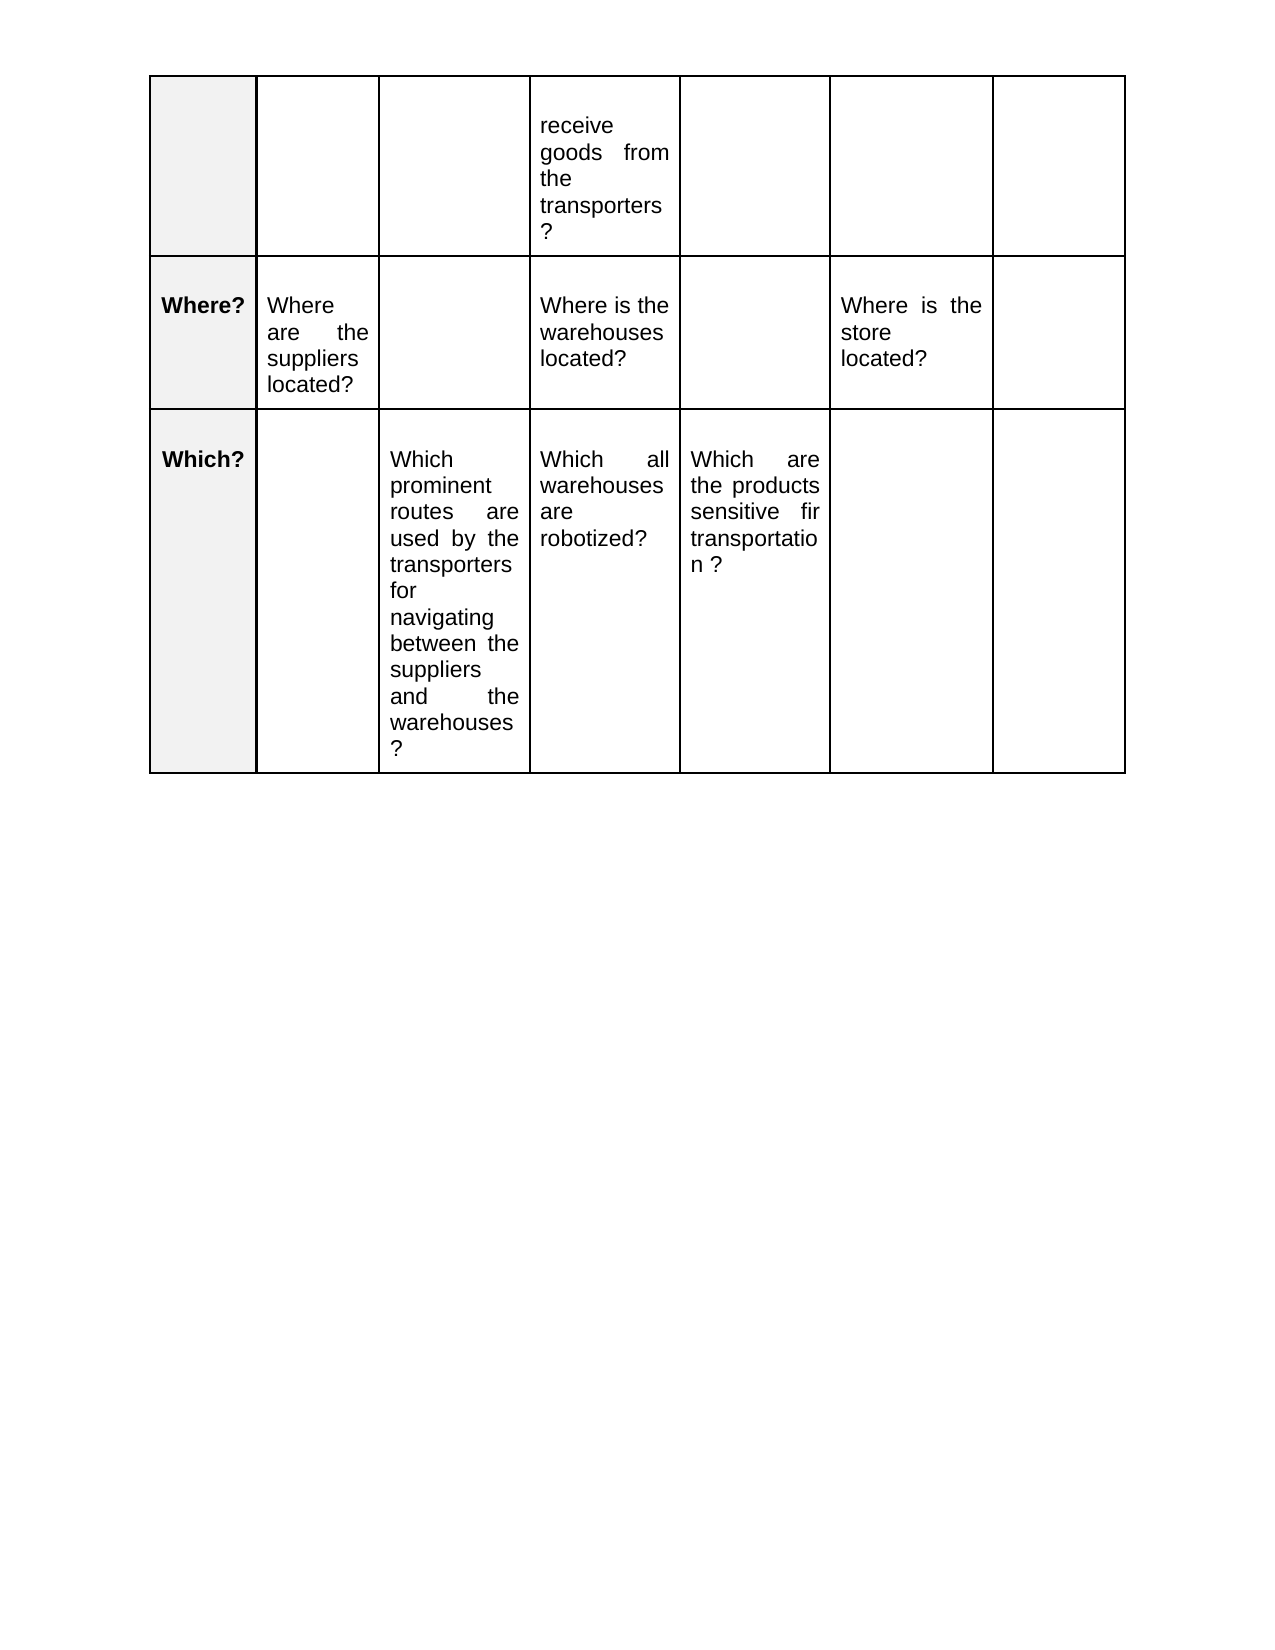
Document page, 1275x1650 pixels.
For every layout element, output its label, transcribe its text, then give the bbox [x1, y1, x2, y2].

table_cell Where is the warehouses located? [531, 257, 679, 408]
table_cell [994, 77, 1124, 255]
table_cell Where are the suppliers located? [258, 257, 378, 408]
table_cell [681, 77, 829, 255]
table_cell Where is the store located? [831, 257, 992, 408]
table_cell [681, 257, 829, 408]
table_cell [258, 410, 378, 772]
table_cell Where? [151, 257, 255, 408]
table_cell receive goods from the transporters? [531, 77, 679, 255]
table_cell [994, 257, 1124, 408]
table_cell [258, 77, 378, 255]
table_cell Which are the products sensitive fir transportation ? [681, 410, 829, 772]
table_cell [380, 257, 529, 408]
table_cell [831, 410, 992, 772]
table_cell [380, 77, 529, 255]
table_cell Which prominent routes are used by the transporters for navigating between the suppliers and the warehouses? [380, 410, 529, 772]
table_cell Which? [151, 410, 255, 772]
table_cell [994, 410, 1124, 772]
table_cell [831, 77, 992, 255]
table_cell Which all warehouses are robotized? [531, 410, 679, 772]
table_cell [151, 77, 255, 255]
